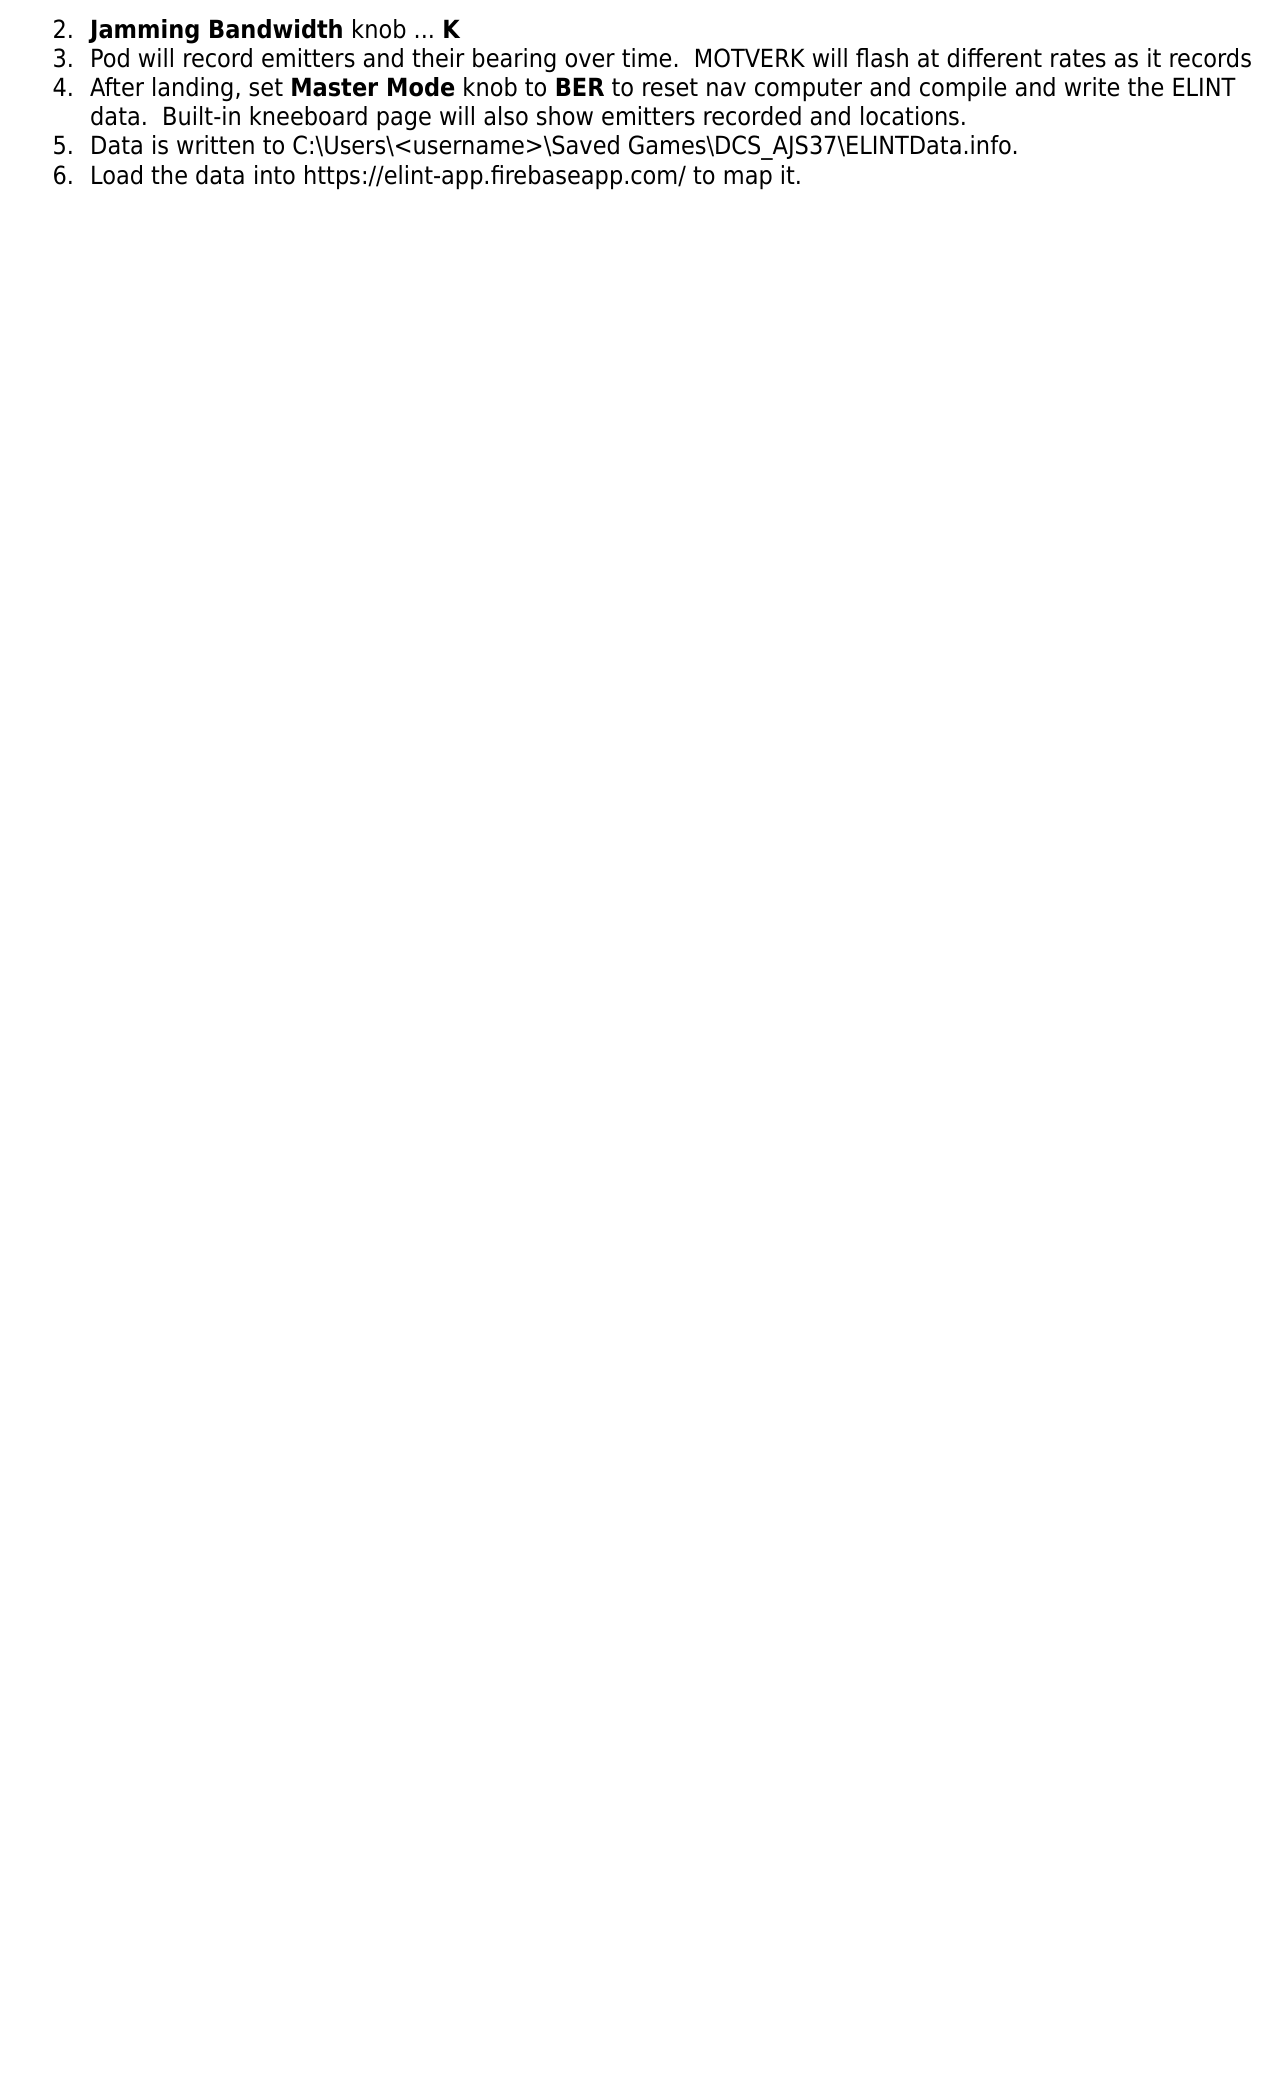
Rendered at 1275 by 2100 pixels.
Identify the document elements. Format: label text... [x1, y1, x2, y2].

list After landing, set Master Mode knob to BER to reset nav computer and compile and write the ELINT data. Built-in kneeboard page will also show emitters recorded and locations. [52, 73, 1260, 132]
list Load the data into https://elint-app.firebaseapp.com/ to map it. [52, 161, 1260, 190]
list Pod will record emitters and their bearing over time. MOTVERK will flash at different rates as it records [52, 44, 1260, 73]
list Jamming Bandwidth knob ... K [52, 15, 1260, 44]
list Data is written to C:\Users\<username>\Saved Games\DCS_AJS37\ELINTData.info. [52, 132, 1260, 161]
